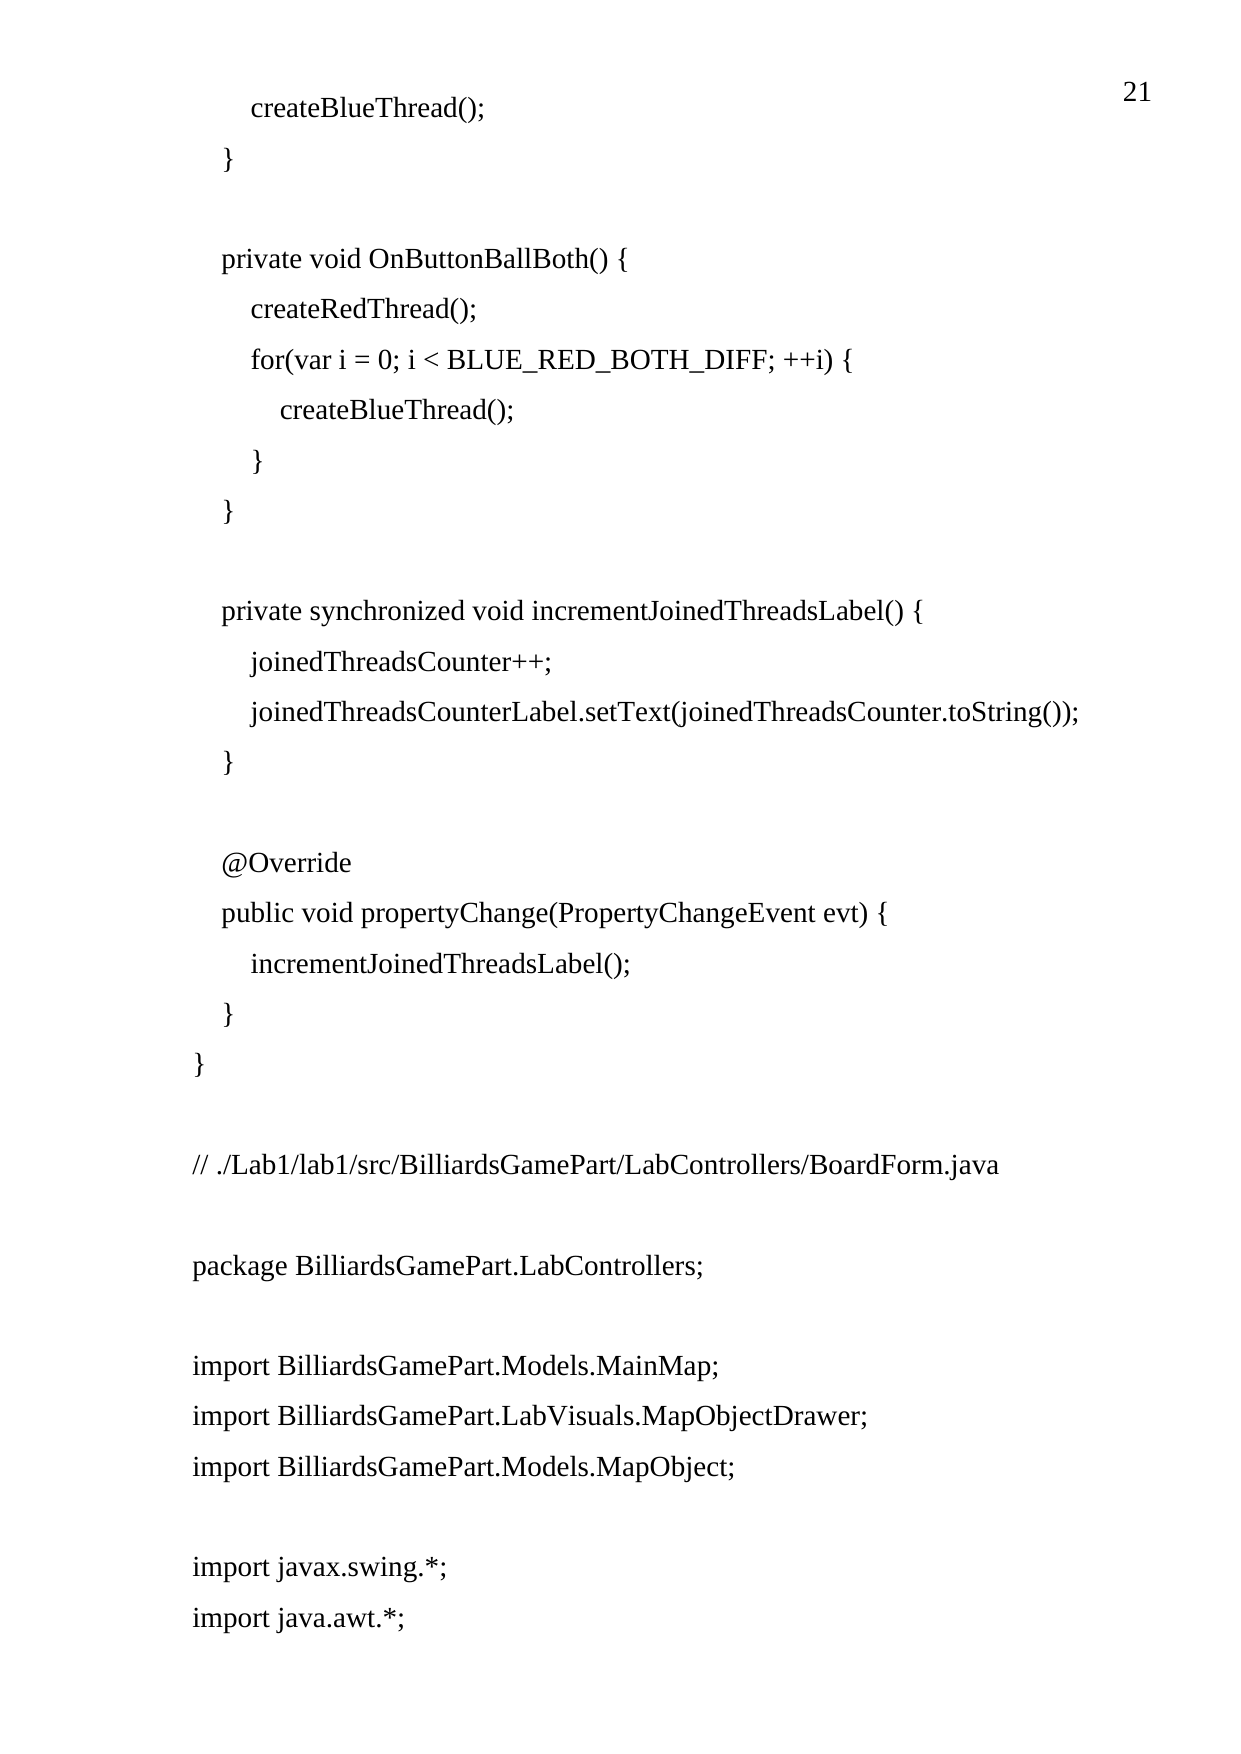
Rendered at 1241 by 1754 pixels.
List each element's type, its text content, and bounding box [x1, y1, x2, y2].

text import java.awt.*; [118, 1600, 1122, 1633]
text // ./Lab1/lab1/src/BilliardsGamePart/LabControllers/BoardForm.java [118, 1147, 1122, 1181]
text public void propertyChange(PropertyChangeEvent evt) { [118, 895, 1122, 929]
text createBlueThread(); [118, 90, 1122, 124]
text createBlueThread(); [118, 392, 1122, 426]
text joinedThreadsCounterLabel.setText(joinedThreadsCounter.toString()); [118, 694, 1122, 728]
text createRedThread(); [118, 292, 1122, 325]
text } [118, 1046, 1122, 1080]
text import BilliardsGamePart.LabVisuals.MapObjectDrawer; [118, 1398, 1122, 1432]
text package BilliardsGamePart.LabControllers; [118, 1248, 1122, 1281]
text import BilliardsGamePart.Models.MainMap; [118, 1348, 1122, 1382]
text } [118, 744, 1122, 778]
text import javax.swing.*; [118, 1549, 1122, 1583]
text joinedThreadsCounter++; [118, 644, 1122, 677]
text } [118, 443, 1122, 476]
text import BilliardsGamePart.Models.MapObject; [118, 1449, 1122, 1482]
text private synchronized void incrementJoinedThreadsLabel() { [118, 593, 1122, 627]
text incrementJoinedThreadsLabel(); [118, 946, 1122, 979]
text @Override [118, 845, 1122, 879]
text } [118, 493, 1122, 526]
text } [118, 141, 1122, 174]
text } [118, 996, 1122, 1029]
text private void OnButtonBallBoth() { [118, 241, 1122, 275]
text for(var i = 0; i < BLUE_RED_BOTH_DIFF; ++i) { [118, 342, 1122, 376]
